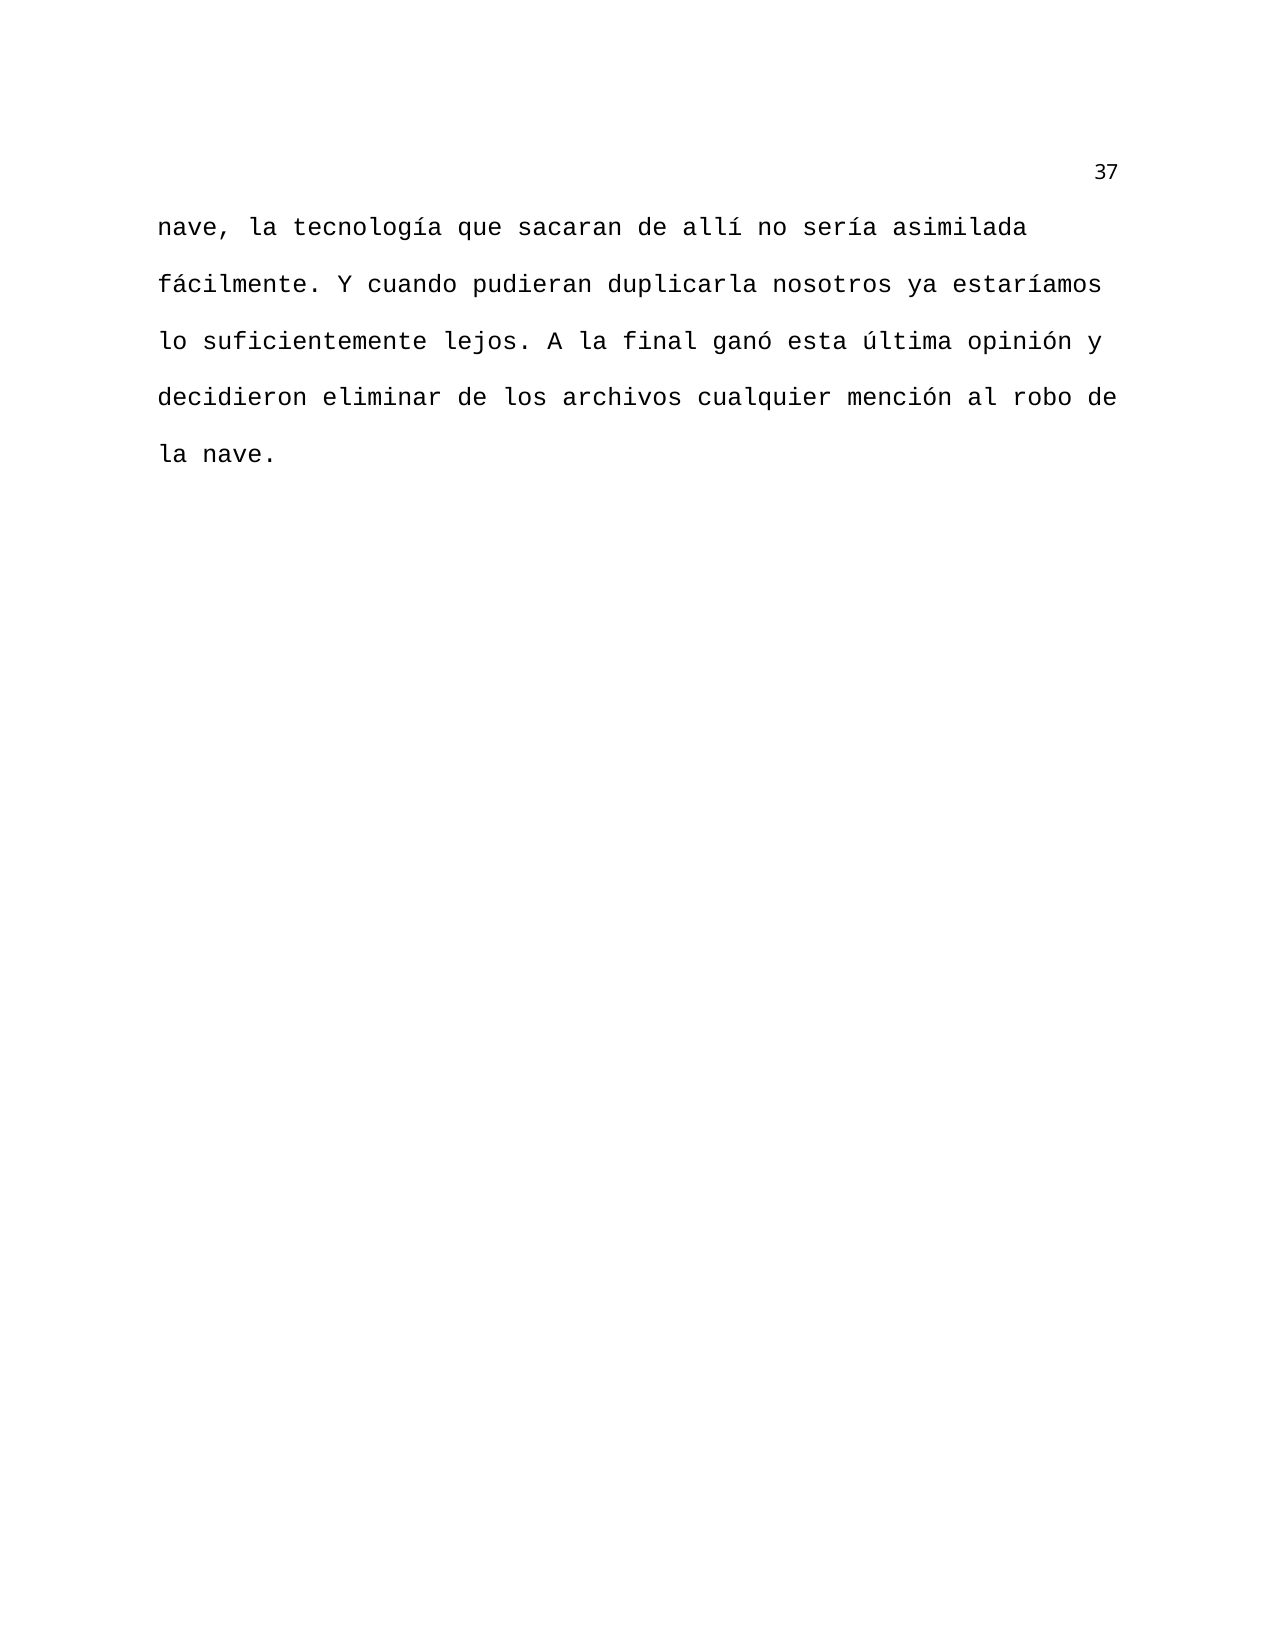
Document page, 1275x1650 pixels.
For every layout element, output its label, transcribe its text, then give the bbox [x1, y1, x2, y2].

text nave, la tecnología que sacaran de allí no sería asimilada fácilmente. Y cuando pudieran duplicarla nosotros ya estaríamos lo suficientemente lejos. A la final ganó esta última opinión y decidieron eliminar de los archivos cualquier mención al robo de la nave. [157, 215, 1118, 470]
